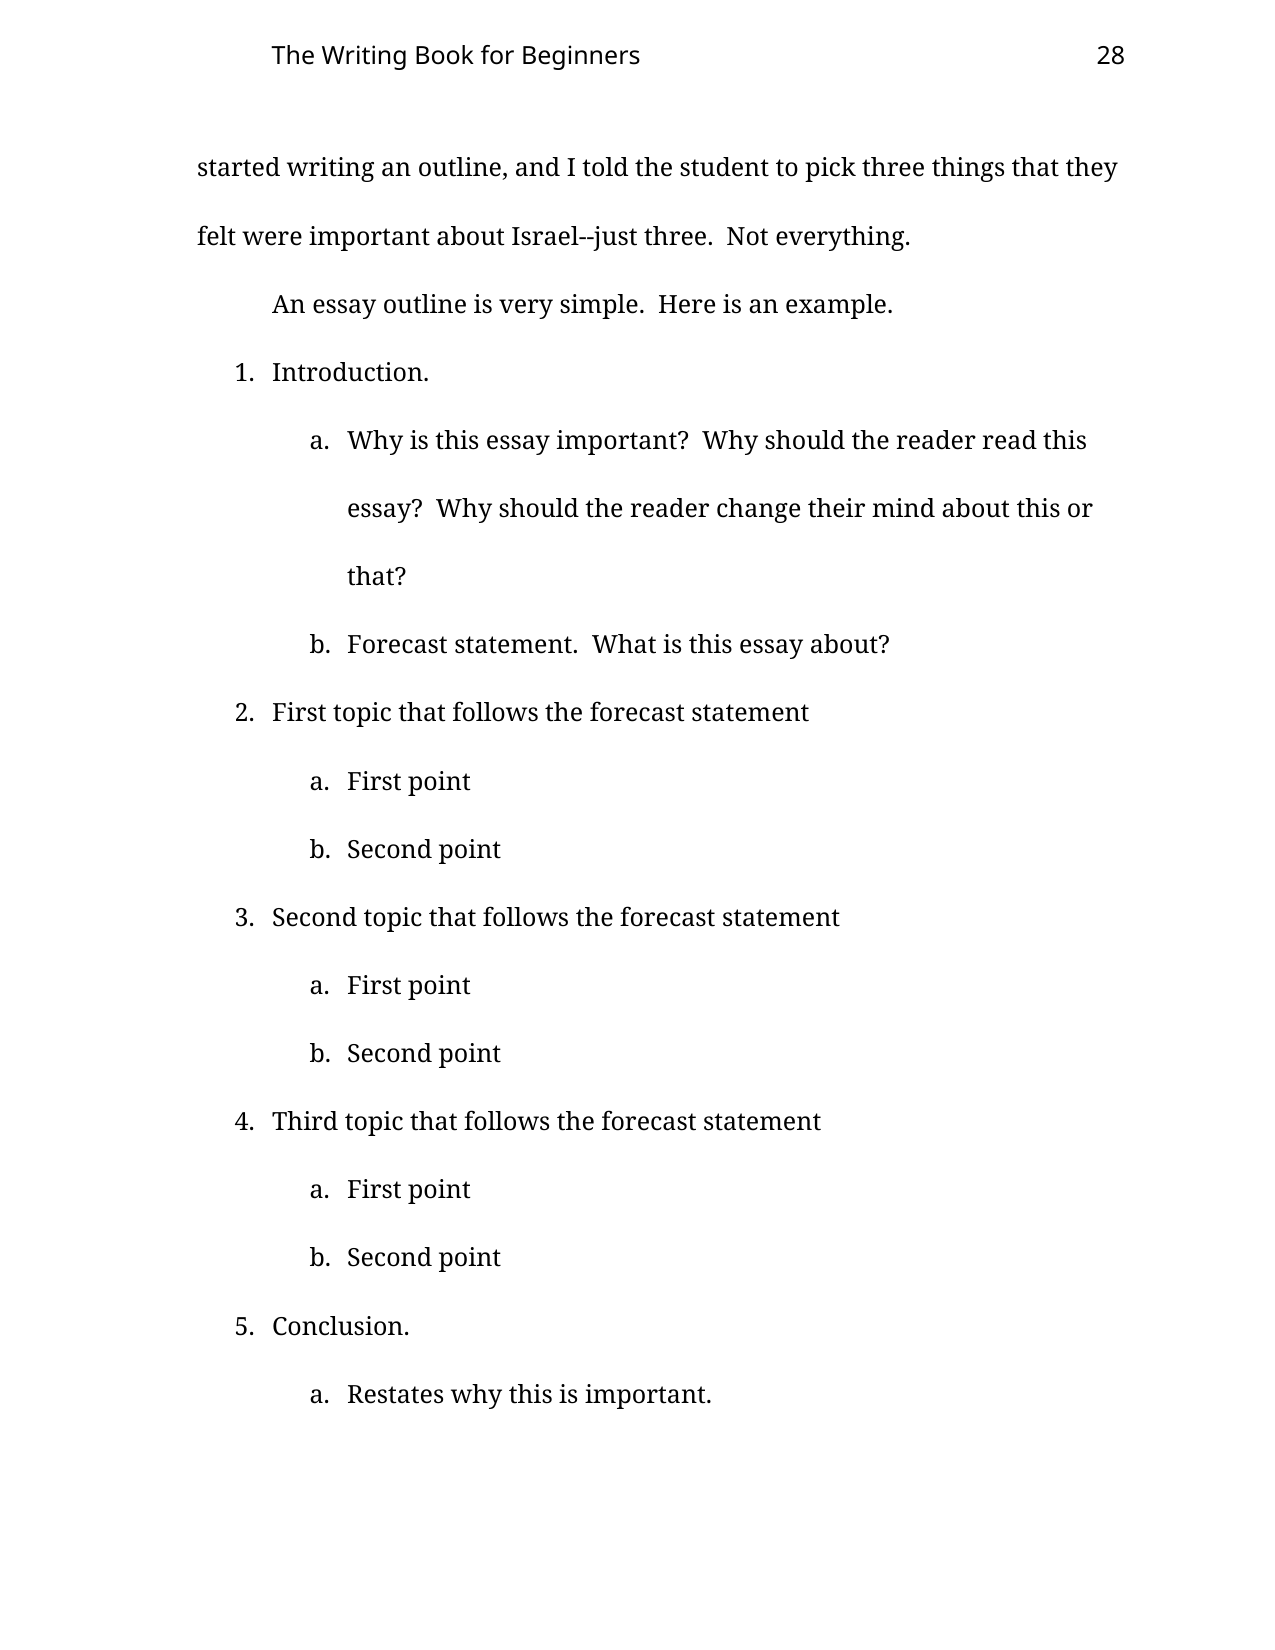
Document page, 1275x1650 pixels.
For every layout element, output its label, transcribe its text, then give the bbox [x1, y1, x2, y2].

list Third topic that follows the forecast statement [234, 1104, 1125, 1138]
list Restates why this is important. [309, 1376, 1125, 1410]
list First point [309, 1172, 1125, 1206]
list First point [309, 967, 1125, 1002]
list Forecast statement. What is this essay about? [309, 627, 1125, 661]
list Conclusion. [234, 1308, 1125, 1342]
list Second topic that follows the forecast statement [234, 899, 1125, 933]
list Introduction. [234, 354, 1125, 388]
list Second point [309, 1240, 1125, 1274]
list Second point [309, 1036, 1125, 1070]
list First point [309, 763, 1125, 797]
text started writing an outline, and I told the student to pick three things that they felt were important about Israel--just three. Not everything. [197, 150, 1125, 252]
list Why is this essay important? Why should the reader read this essay? Why should the reader change their mind about this or that? [309, 422, 1125, 593]
list Second point [309, 831, 1125, 865]
list First topic that follows the forecast statement [234, 695, 1125, 729]
text An essay outline is very simple. Here is an example. [197, 286, 1125, 320]
